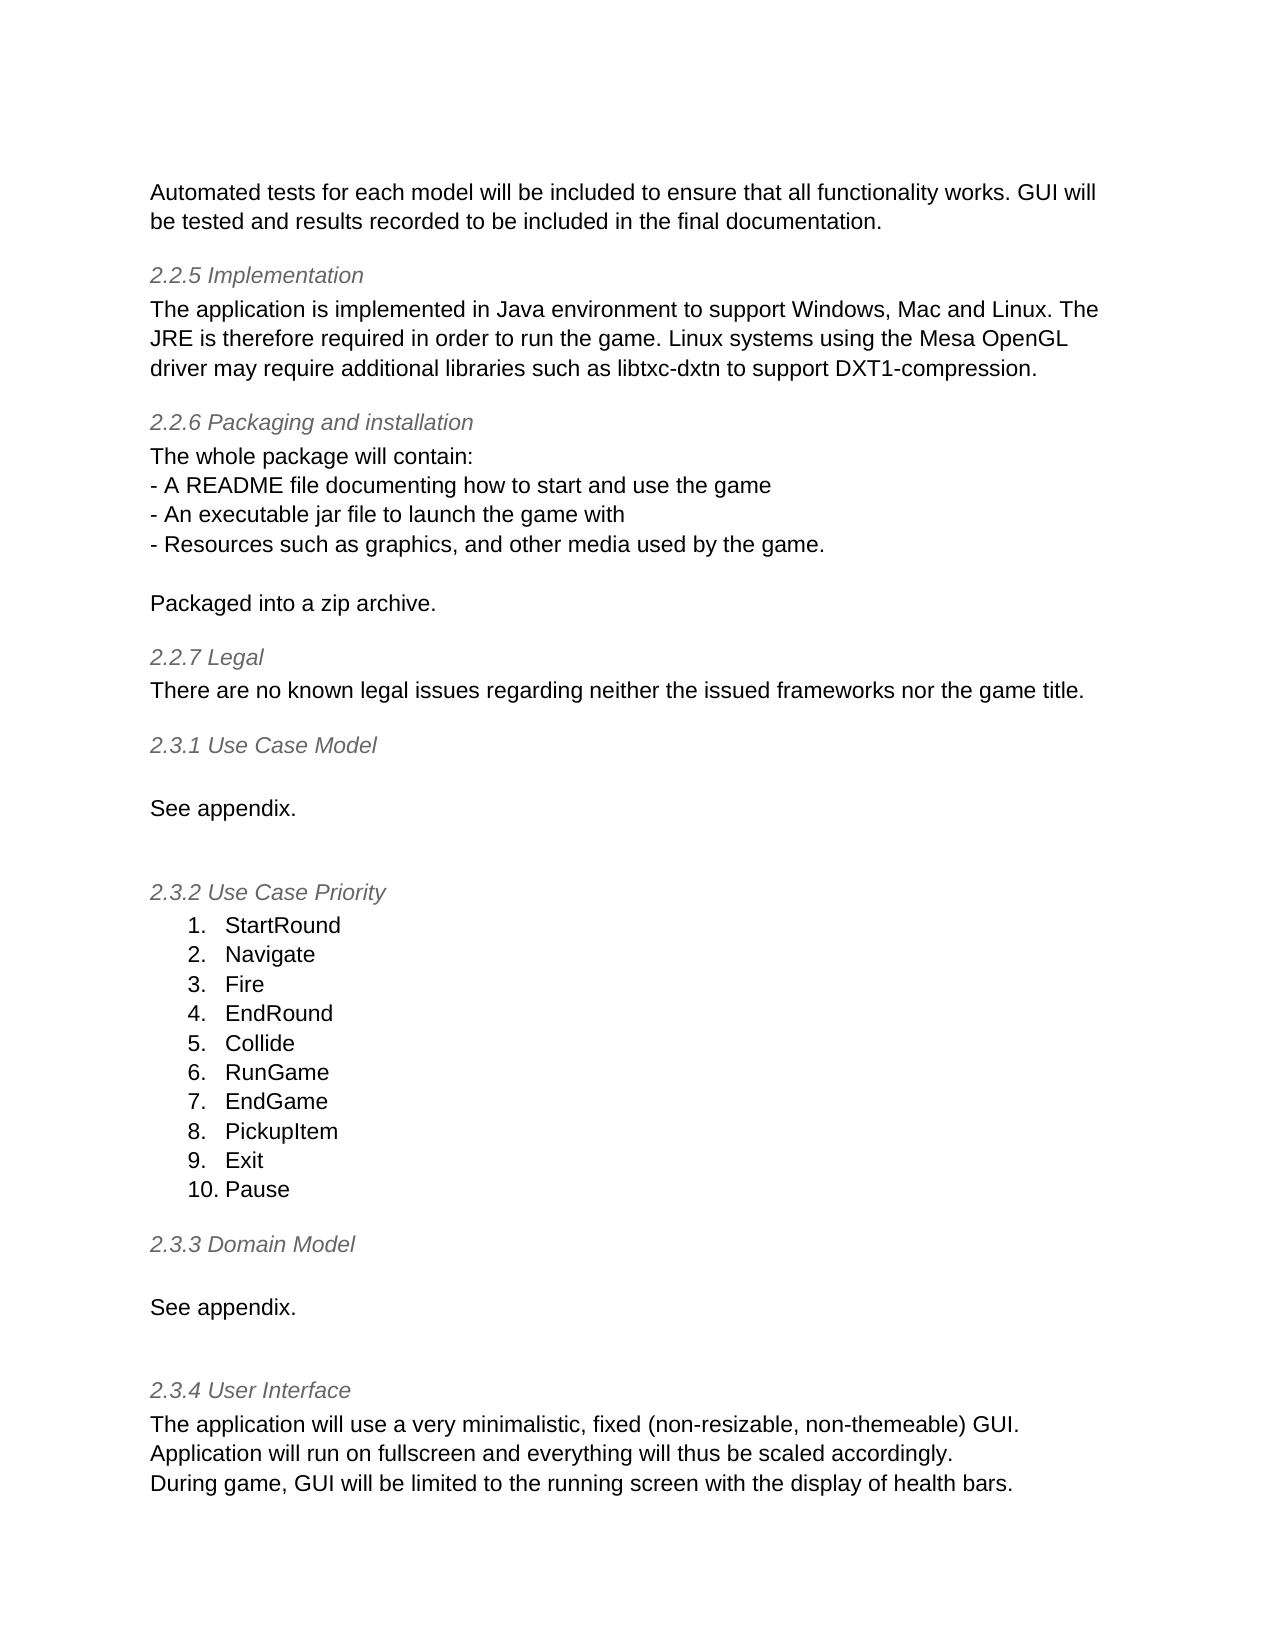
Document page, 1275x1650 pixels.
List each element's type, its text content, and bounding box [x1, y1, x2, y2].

text During game, GUI will be limited to the running screen with the display of health bars. [150, 1470, 1125, 1496]
list Fire [187, 971, 1125, 997]
subtitle 2.3.2 Use Case Priority [150, 879, 1125, 905]
text See appendix. [150, 795, 1125, 821]
text The application will use a very minimalistic, fixed (non-resizable, non-themeable) GUI. Application will run on fullscreen and everything will thus be scaled accordingly. [150, 1412, 1125, 1467]
text The whole package will contain: [150, 443, 1125, 469]
text There are no known legal issues regarding neither the issued frameworks nor the game title. [150, 678, 1125, 704]
text - An executable jar file to launch the game with [150, 502, 1125, 528]
text The application is implemented in Java environment to support Windows, Mac and Linux. The JRE is therefore required in order to run the game. Linux systems using the Mesa OpenGL driver may require additional libraries such as libtxc-dxtn to support DXT1-compression. [150, 297, 1125, 381]
text - Resources such as graphics, and other media used by the game. [150, 531, 1125, 557]
list StartRound [187, 913, 1125, 938]
subtitle 2.2.5 Implementation [150, 263, 1125, 289]
list Exit [187, 1148, 1125, 1173]
list Pause [187, 1177, 1125, 1203]
subtitle 2.2.7 Legal [150, 644, 1125, 670]
subtitle 2.3.4 User Interface [150, 1378, 1125, 1404]
text See appendix. [150, 1294, 1125, 1320]
list Navigate [187, 942, 1125, 968]
text - A README file documenting how to start and use the game [150, 473, 1125, 498]
subtitle 2.2.6 Packaging and installation [150, 410, 1125, 435]
text Automated tests for each model will be included to ensure that all functionality works. GUI will be tested and results recorded to be included in the final documentation. [150, 179, 1125, 234]
subtitle 2.3.3 Domain Model [150, 1231, 1125, 1257]
text Packaged into a zip archive. [150, 590, 1125, 616]
list EndRound [187, 1001, 1125, 1026]
list EndGame [187, 1089, 1125, 1114]
list RunGame [187, 1059, 1125, 1085]
list PickupItem [187, 1118, 1125, 1144]
list Collide [187, 1030, 1125, 1056]
subtitle 2.3.1 Use Case Model [150, 732, 1125, 758]
